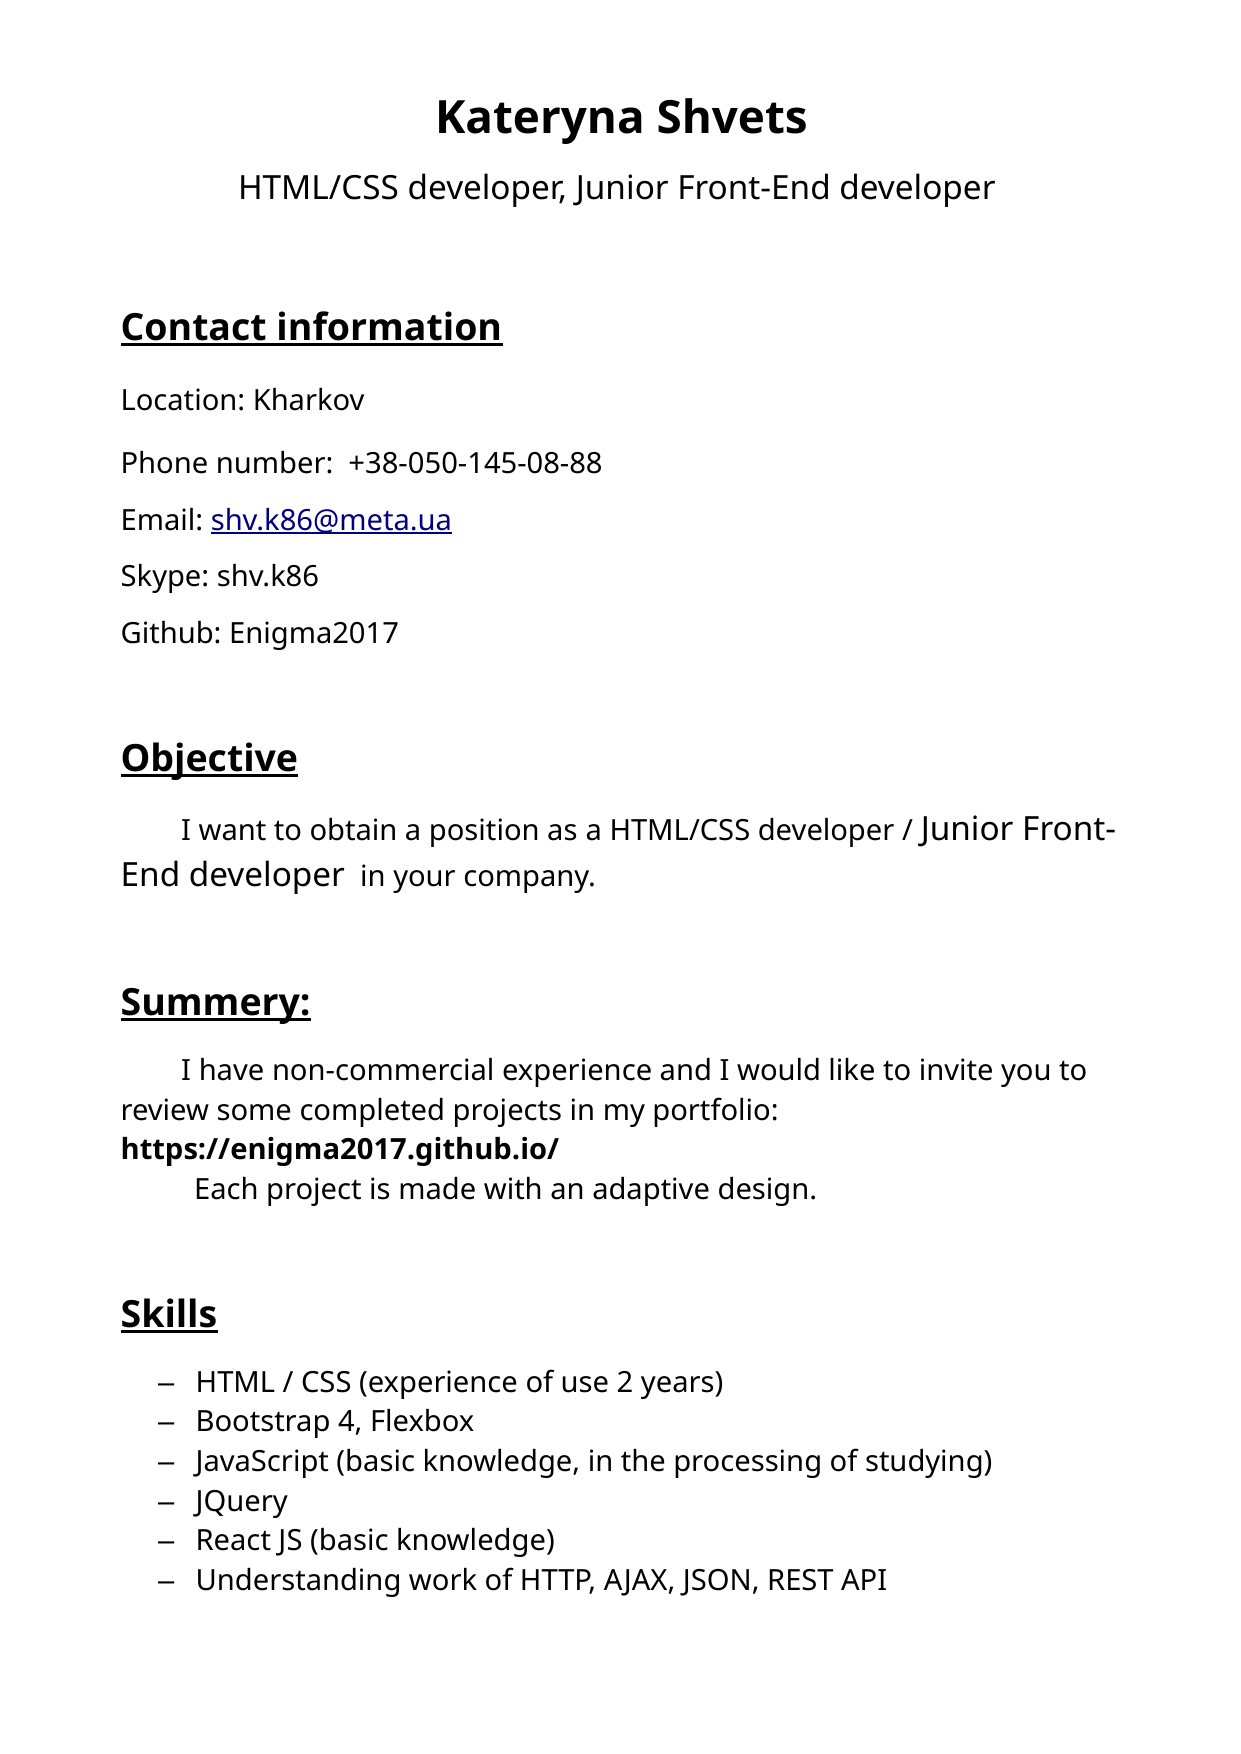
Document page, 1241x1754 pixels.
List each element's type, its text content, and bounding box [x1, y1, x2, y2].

text Github: Enigma2017 [120, 612, 1122, 652]
text Skills [120, 1287, 1122, 1338]
list JavaScript (basic knowledge, in the processing of studying) [158, 1440, 1122, 1480]
text Skype: shv.k86 [120, 556, 1122, 595]
list Bootstrap 4, Flexbox [158, 1401, 1122, 1440]
text Summery: [120, 975, 1122, 1026]
text Phone number: +38-050-145-08-88 [120, 442, 1122, 482]
text I have non-commercial experience and I would like to invite you to review some completed projects in my portfolio: https://enigma2017.github.io/ [120, 1049, 1122, 1168]
text Email: shv.k86@meta.ua [120, 499, 1122, 538]
text I want to obtain a position as a HTML/CSS developer / Junior Front-End developer in your company. [120, 805, 1122, 896]
text Contact information [120, 300, 1122, 351]
list JQuery [158, 1480, 1122, 1520]
text Location: Kharkov [120, 379, 1122, 419]
text Objective [120, 731, 1122, 782]
text HTML/CSS developer, Junior Front-End developer [120, 164, 1122, 209]
text Each project is made with an adaptive design. [120, 1168, 1122, 1208]
list React JS (basic knowledge) [158, 1520, 1122, 1559]
text Kateryna Shvets [120, 84, 1122, 147]
list HTML / CSS (experience of use 2 years) [158, 1361, 1122, 1401]
list Understanding work of HTTP, AJAX, JSON, REST API [158, 1559, 1122, 1599]
